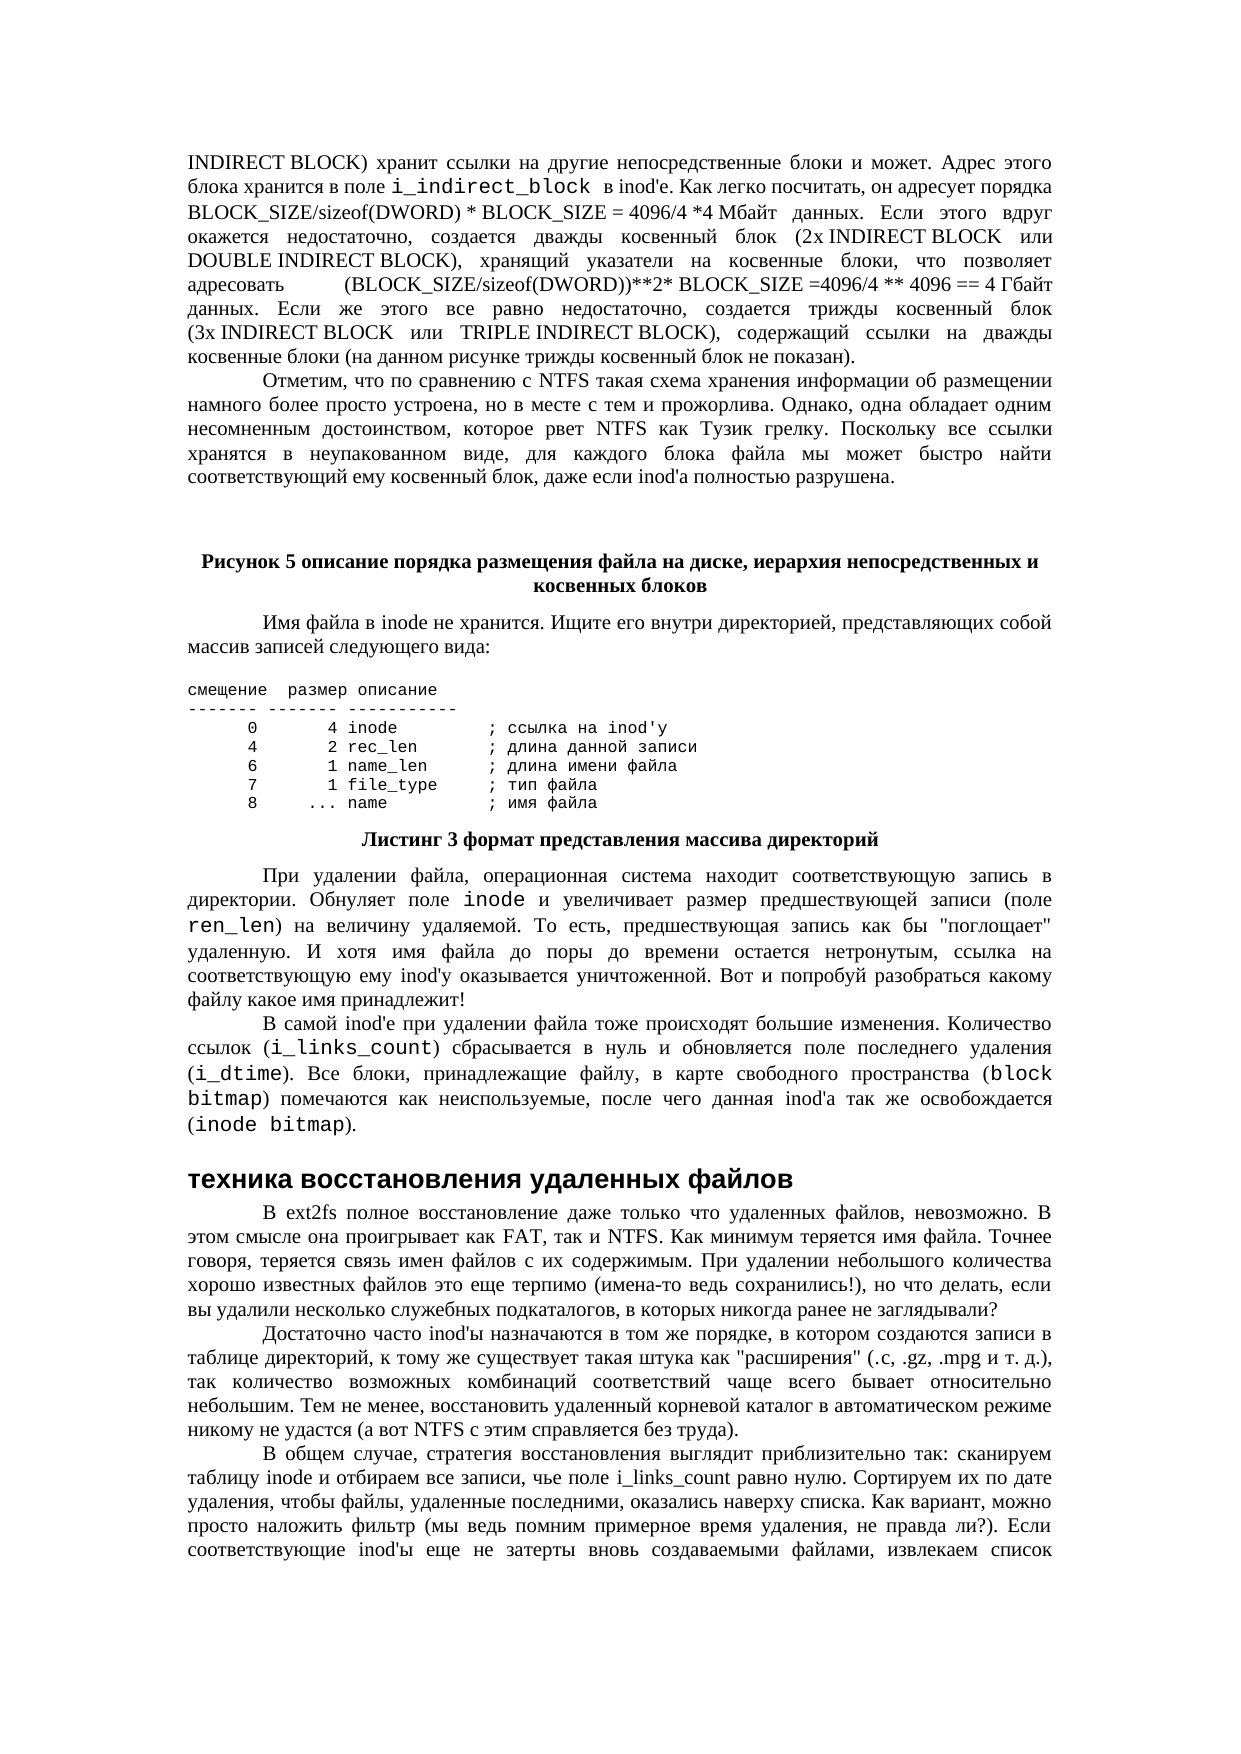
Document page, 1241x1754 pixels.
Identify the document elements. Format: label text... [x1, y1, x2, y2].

text Отметим, что по сравнению с NTFS такая схема хранения информации об размещении намного более просто устроена, но в месте с тем и прожорлива. Однако, одна обладает одним несомненным достоинством, которое рвет NTFS как Тузик грелку. Поскольку все ссылки хранятся в неупакованном виде, для каждого блока файла мы может быстро найти соответствующий ему косвенный блок, даже если inod'а полностью разрушена. [187, 368, 1053, 488]
text 7 1 file_type ; тип файла [187, 776, 1053, 795]
text Имя файла в inode не хранится. Ищите его внутри директорией, представляющих собой массив записей следующего вида: [187, 610, 1053, 658]
text Листинг 3 формат представления массива директорий [187, 826, 1053, 851]
text 8 ... name ; имя файла [187, 795, 1053, 814]
text В ext2fs полное восстановление даже только что удаленных файлов, невозможно. В этом смысле она проигрывает как FAT, так и NTFS. Как минимум теряется имя файла. Точнее говоря, теряется связь имен файлов с их содержимым. При удалении небольшого количества хорошо известных файлов это еще терпимо (имена-то ведь сохранились!), но что делать, если вы удалили несколько служебных подкаталогов, в которых никогда ранее не заглядывали? [187, 1200, 1053, 1321]
text Рисунок 5 описание порядка размещения файла на диске, иерархия непосредственных и косвенных блоков [187, 549, 1053, 597]
text Достаточно часто inod'ы назначаются в том же порядке, в котором создаются записи в таблице директорий, к тому же существует такая штука как "расширения" (.c, .gz, .mpg и т. д.), так количество возможных комбинаций соответствий чаще всего бывает относительно небольшим. Тем не менее, восстановить удаленный корневой каталог в автоматическом режиме никому не удастся (а вот NTFS с этим справляется без труда). [187, 1321, 1053, 1441]
text 0 4 inode ; ссылка на inod'у [187, 720, 1053, 738]
text При удалении файла, операционная система находит соответствующую запись в директории. Обнуляет поле inode и увеличивает размер предшествующей записи (поле ren_len) на величину удаляемой. То есть, предшествующая запись как бы "поглощает" удаленную. И хотя имя файла до поры до времени остается нетронутым, ссылка на соответствующую ему inod'у оказывается уничтоженной. Вот и попробуй разобраться какому файлу какое имя принадлежит! [187, 863, 1053, 1011]
text В самой inod'e при удалении файла тоже происходят большие изменения. Количество ссылок (i_links_count) сбрасывается в нуль и обновляется поле последнего удаления (i_dtime). Все блоки, принадлежащие файлу, в карте свободного пространства (block bitmap) помечаются как неиспользуемые, после чего данная inod'а так же освобождается (inode bitmap). [187, 1011, 1053, 1138]
text INDIRECT BLOCK) хранит ссылки на другие непосредственные блоки и может. Адрес этого блока хранится в поле i_indirect_block в inod'e. Как легко посчитать, он адресует порядка BLOCK_SIZE/sizeof(DWORD) * BLOCK_SIZE = 4096/4 *4 Мбайт данных. Если этого вдруг окажется недостаточно, создается дважды косвенный блок (2x INDIRECT BLOCK или DOUBLE INDIRECT BLOCK), хранящий указатели на косвенные блоки, что позволяет адресовать (BLOCK_SIZE/sizeof(DWORD))**2* BLOCK_SIZE =4096/4 ** 4096 == 4 Гбайт данных. Если же этого все равно недостаточно, создается трижды косвенный блок (3x INDIRECT BLOCK или TRIPLE INDIRECT BLOCK), содержащий ссылки на дважды косвенные блоки (на данном рисунке трижды косвенный блок не показан). [187, 150, 1053, 368]
subtitle техника восстановления удаленных файлов [187, 1163, 1053, 1194]
text 6 1 name_len ; длина имени файла [187, 757, 1053, 776]
text ------- ------- ----------- [187, 701, 1053, 720]
text В общем случае, стратегия восстановления выглядит приблизительно так: сканируем таблицу inode и отбираем все записи, чье поле i_links_count равно нулю. Сортируем их по дате удаления, чтобы файлы, удаленные последними, оказались наверху списка. Как вариант, можно просто наложить фильтр (мы ведь помним примерное время удаления, не правда ли?). Если соответствующие inod'ы еще не затерты вновь создаваемыми файлами, извлекаем список [187, 1441, 1053, 1561]
text смещение размер описание [187, 682, 1053, 701]
text 4 2 rec_len ; длина данной записи [187, 738, 1053, 757]
